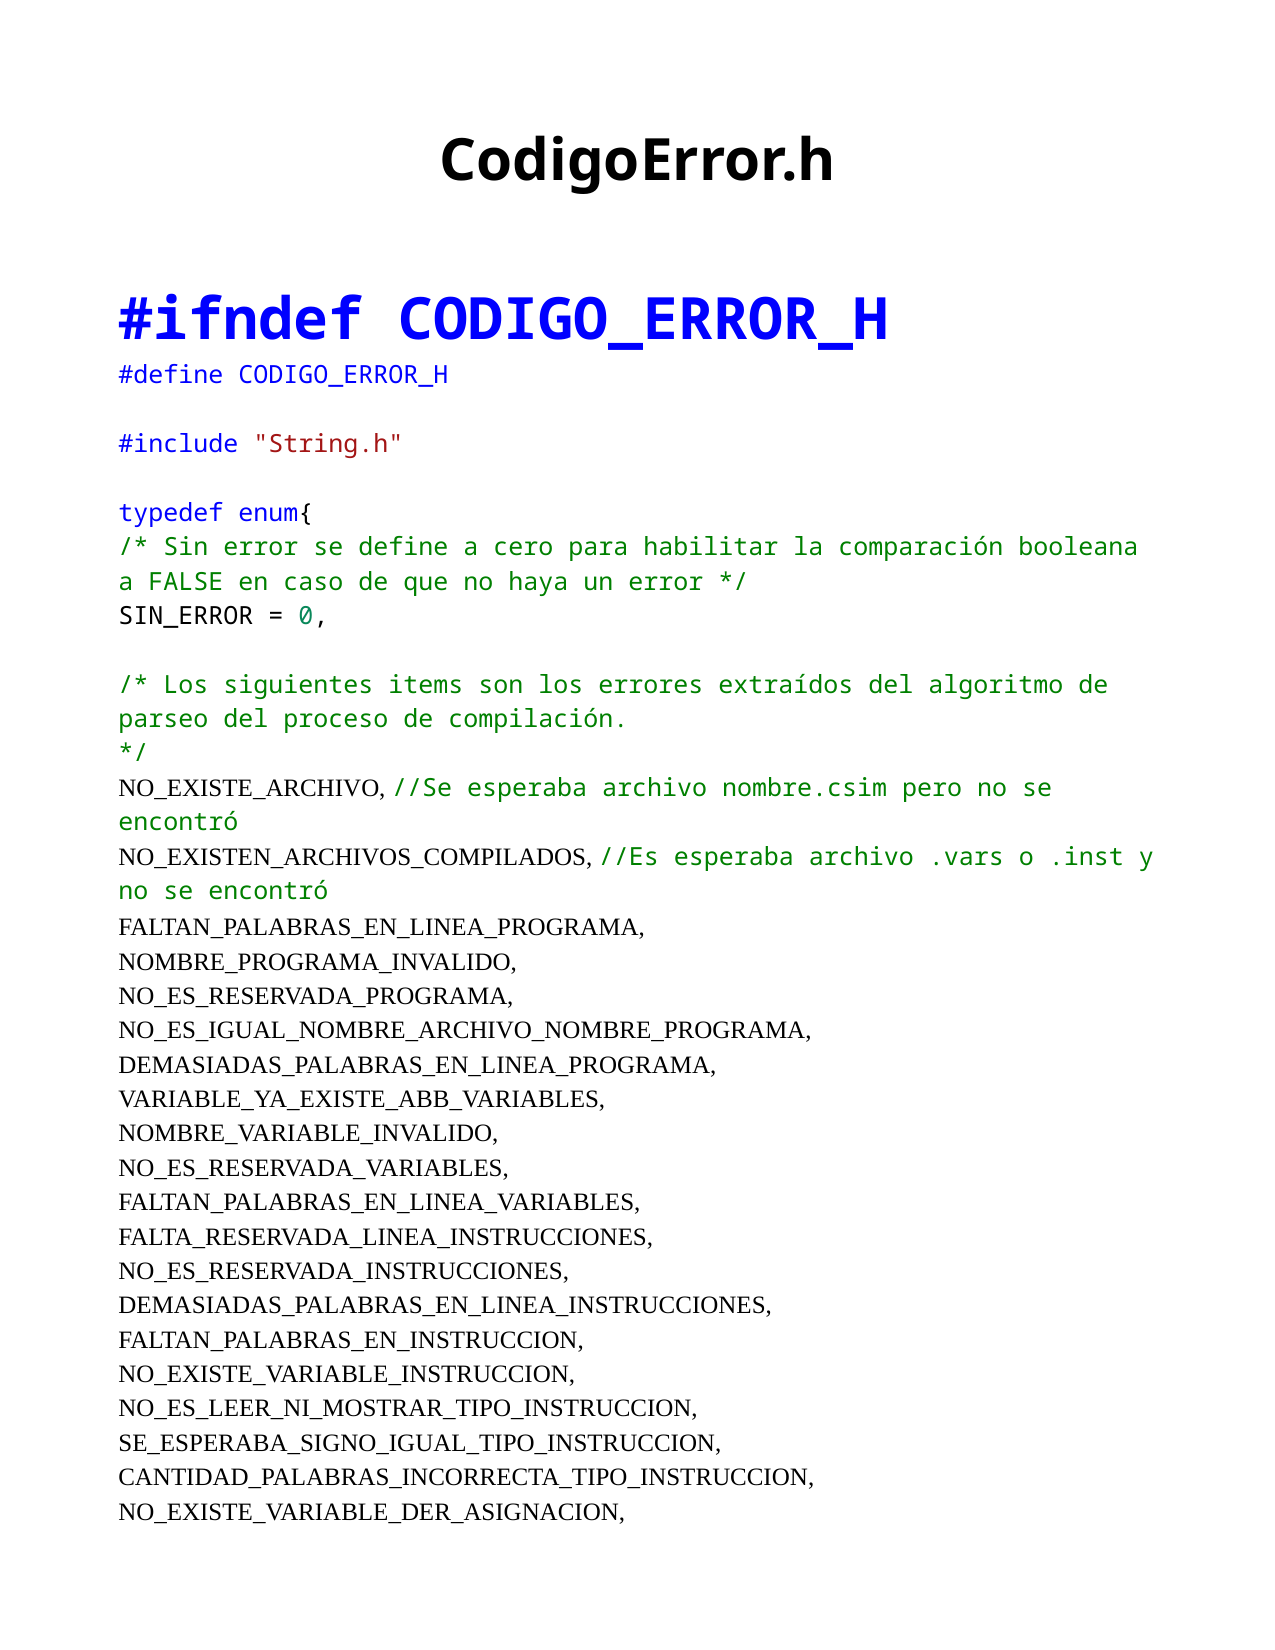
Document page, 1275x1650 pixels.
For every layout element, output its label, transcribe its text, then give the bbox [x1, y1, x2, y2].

text DEMASIADAS_PALABRAS_EN_LINEA_INSTRUCCIONES, [118, 1285, 1157, 1319]
text NO_ES_LEER_NI_MOSTRAR_TIPO_INSTRUCCION, [118, 1388, 1157, 1422]
text /* Los siguientes items son los errores extraídos del algoritmo de [118, 666, 1157, 700]
text NO_ES_RESERVADA_VARIABLES, [118, 1147, 1157, 1182]
text #define CODIGO_ERROR_H [118, 357, 1157, 391]
text CANTIDAD_PALABRAS_INCORRECTA_TIPO_INSTRUCCION, [118, 1457, 1157, 1491]
text FALTAN_PALABRAS_EN_LINEA_PROGRAMA, [118, 907, 1157, 941]
text NO_EXISTEN_ARCHIVOS_COMPILADOS, //Es esperaba archivo .vars o .inst y no se encontró [118, 838, 1157, 907]
text */ [118, 735, 1157, 769]
text FALTAN_PALABRAS_EN_INSTRUCCION, [118, 1319, 1157, 1353]
text NOMBRE_PROGRAMA_INVALIDO, [118, 941, 1157, 975]
text a FALSE en caso de que no haya un error */ [118, 563, 1157, 597]
text /* Sin error se define a cero para habilitar la comparación booleana [118, 528, 1157, 563]
text NO_ES_RESERVADA_INSTRUCCIONES, [118, 1250, 1157, 1285]
text typedef enum{ [118, 494, 1157, 528]
text NOMBRE_VARIABLE_INVALIDO, [118, 1113, 1157, 1147]
text #include "String.h" [118, 425, 1157, 460]
text CodigoError.h [118, 118, 1157, 198]
text FALTA_RESERVADA_LINEA_INSTRUCCIONES, [118, 1216, 1157, 1250]
text #ifndef CODIGO_ERROR_H [118, 277, 1157, 357]
text NO_EXISTE_VARIABLE_INSTRUCCION, [118, 1353, 1157, 1388]
text SE_ESPERABA_SIGNO_IGUAL_TIPO_INSTRUCCION, [118, 1422, 1157, 1457]
text VARIABLE_YA_EXISTE_ABB_VARIABLES, [118, 1078, 1157, 1113]
text parseo del proceso de compilación. [118, 700, 1157, 735]
text NO_EXISTE_ARCHIVO, //Se esperaba archivo nombre.csim pero no se encontró [118, 769, 1157, 838]
text NO_ES_RESERVADA_PROGRAMA, [118, 975, 1157, 1010]
text NO_EXISTE_VARIABLE_DER_ASIGNACION, [118, 1491, 1157, 1525]
text FALTAN_PALABRAS_EN_LINEA_VARIABLES, [118, 1182, 1157, 1216]
text NO_ES_IGUAL_NOMBRE_ARCHIVO_NOMBRE_PROGRAMA, [118, 1010, 1157, 1044]
text DEMASIADAS_PALABRAS_EN_LINEA_PROGRAMA, [118, 1044, 1157, 1078]
text SIN_ERROR = 0, [118, 597, 1157, 632]
